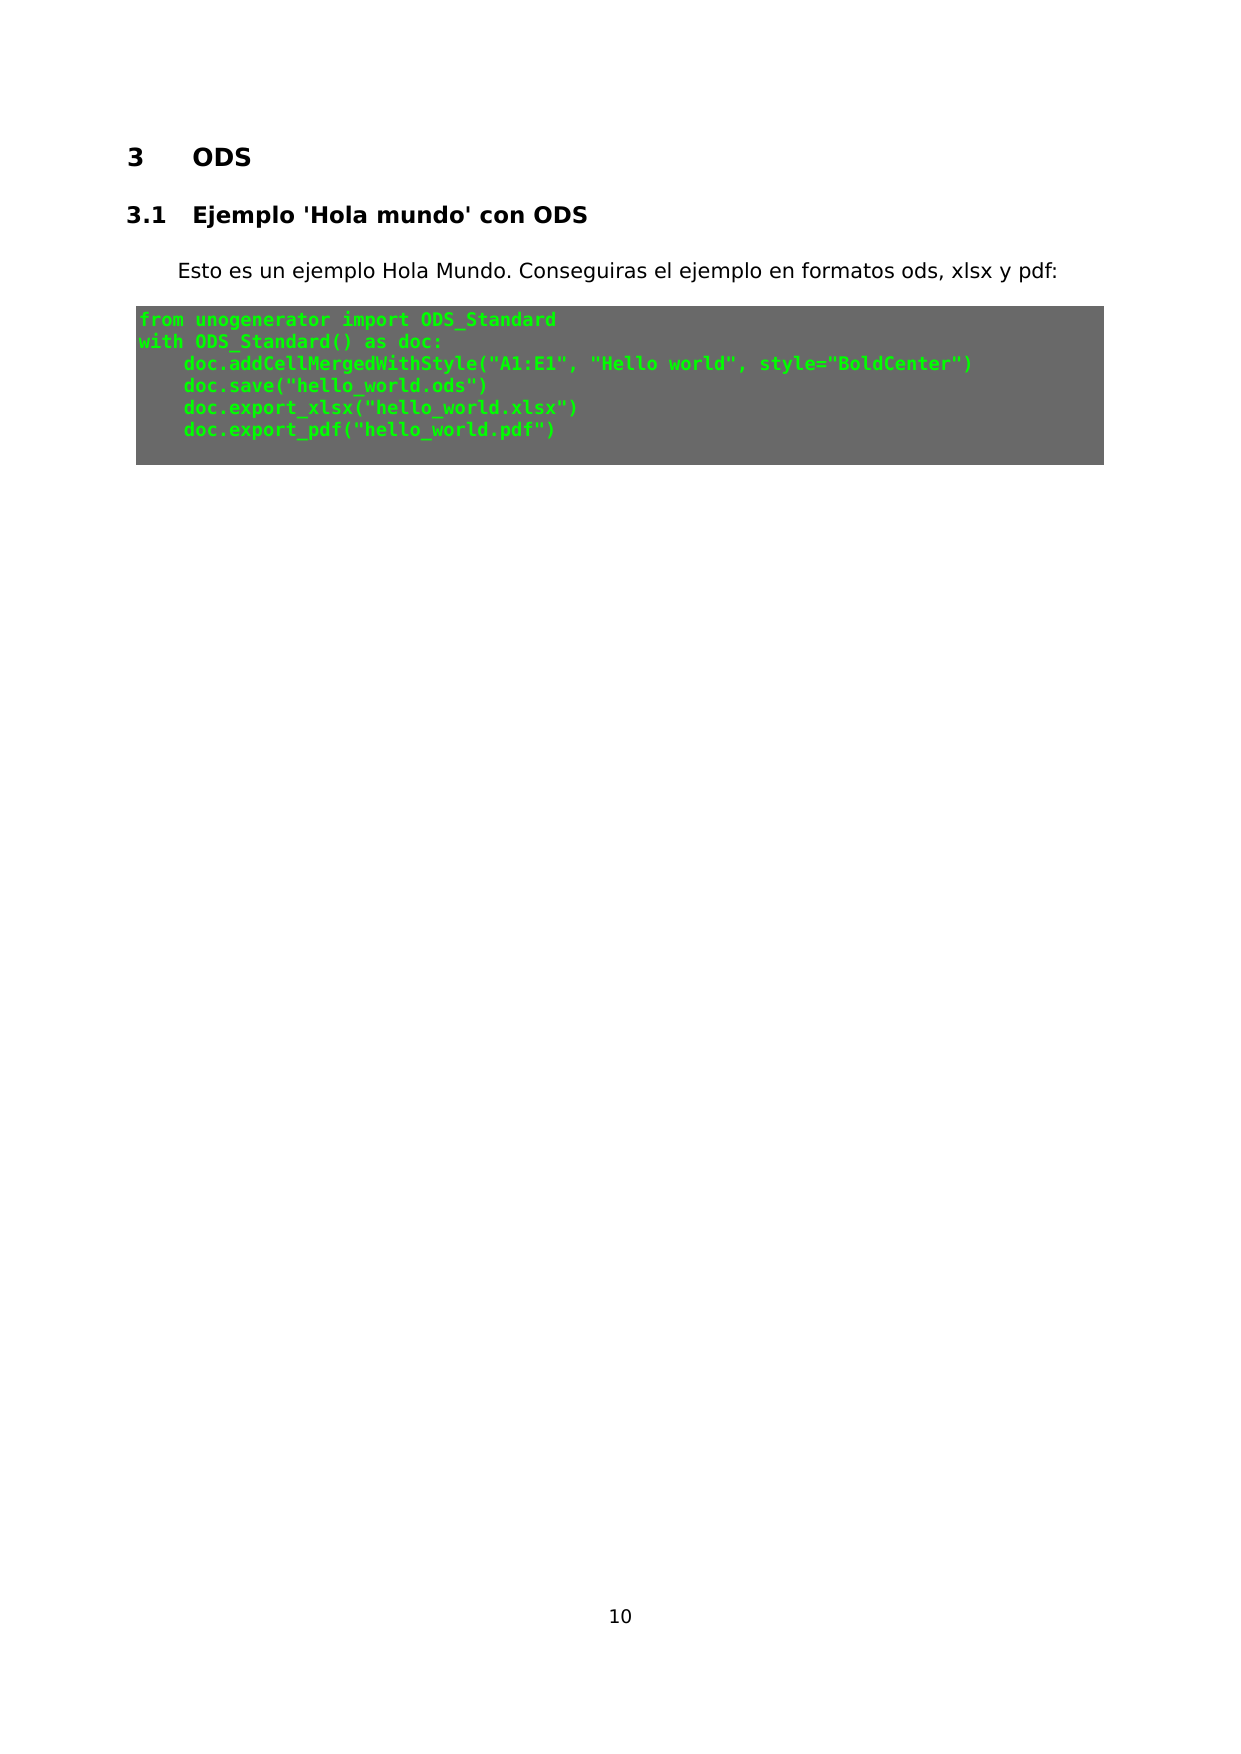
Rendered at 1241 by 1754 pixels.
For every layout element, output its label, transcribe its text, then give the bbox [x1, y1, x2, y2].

subtitle Ejemplo 'Hola mundo' con ODS [118, 202, 1122, 229]
subtitle ODS [118, 143, 1122, 172]
text from unogenerator import ODS_Standard with ODS_Standard() as doc: doc.addCellMergedWithStyle("A1:E1", "Hello world", style="BoldCenter") doc.save("hello_world.ods") doc.export_xlsx("hello_world.xlsx") doc.export_pdf("hello_world.pdf") [136, 306, 1104, 441]
text Esto es un ejemplo Hola Mundo. Conseguiras el ejemplo en formatos ods, xlsx y pdf: [118, 259, 1122, 283]
